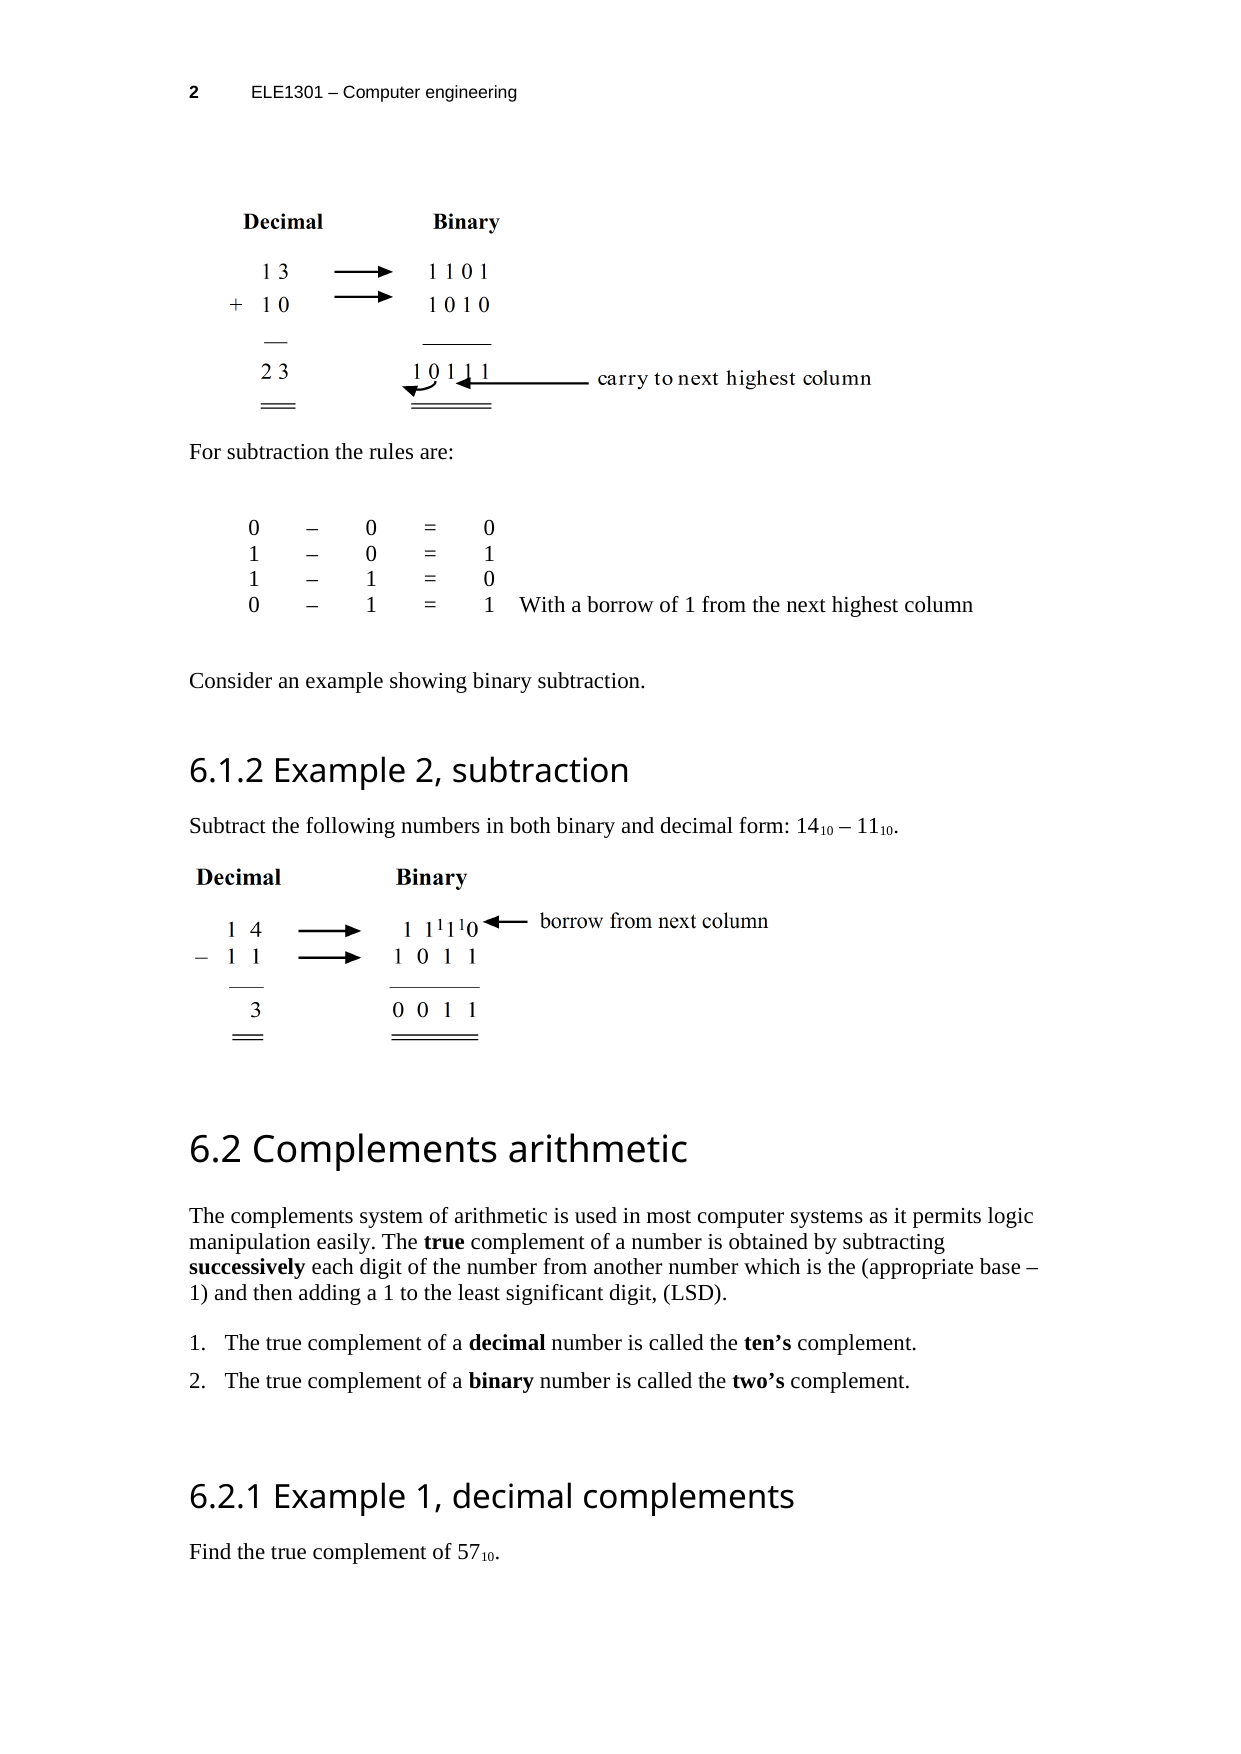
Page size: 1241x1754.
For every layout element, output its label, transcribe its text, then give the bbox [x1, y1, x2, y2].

table_cell 0 [224, 515, 283, 540]
table_cell 1 [224, 540, 283, 566]
text For subtraction the rules are: [189, 439, 1051, 464]
table_cell 1 [459, 540, 519, 566]
subtitle Complements arithmetic [189, 1122, 1051, 1173]
table_cell 1 [341, 591, 401, 617]
subtitle Example 1, decimal complements [189, 1473, 1051, 1518]
subtitle Example 2, subtraction [189, 747, 1051, 792]
table_header [401, 489, 459, 515]
table_cell – [283, 566, 341, 591]
text Consider an example showing binary subtraction. [189, 667, 1051, 693]
table_cell 1 [224, 566, 283, 591]
table_cell 0 [341, 515, 401, 540]
picture [188, 863, 774, 1046]
text The complements system of arithmetic is used in most computer systems as it permits logic manipulation easily. The true complement of a number is obtained by subtracting successively each digit of the number from another number which is the (appropriate base –1) and then adding a 1 to the least significant digit, (LSD). [189, 1203, 1051, 1305]
table_cell With a borrow of 1 from the next highest column [519, 591, 1023, 617]
table_cell 1 [341, 566, 401, 591]
list The true complement of a binary number is called the two’s complement. [189, 1368, 1051, 1419]
list The true complement of a decimal number is called the ten’s complement. [189, 1330, 1051, 1356]
table_cell = [401, 566, 459, 591]
table_cell 1 [459, 591, 519, 617]
table_cell 0 [224, 591, 283, 617]
table_cell = [401, 591, 459, 617]
text Subtract the following numbers in both binary and decimal form: 1410 – 1110. [189, 813, 1051, 839]
text Find the true complement of 5710. [189, 1539, 1051, 1565]
table_header [224, 489, 283, 515]
table_cell 0 [459, 566, 519, 591]
table_cell [519, 566, 1023, 591]
table_header [459, 489, 519, 515]
table_cell 0 [459, 515, 519, 540]
table_header [341, 489, 401, 515]
table_cell – [283, 540, 341, 566]
table_cell [519, 540, 1023, 566]
table_header [283, 489, 341, 515]
table_cell = [401, 515, 459, 540]
table_header [519, 489, 1023, 515]
table_cell [519, 515, 1023, 540]
table_cell – [283, 591, 341, 617]
table_cell 0 [341, 540, 401, 566]
table_cell = [401, 540, 459, 566]
table_cell – [283, 515, 341, 540]
picture [224, 206, 878, 414]
